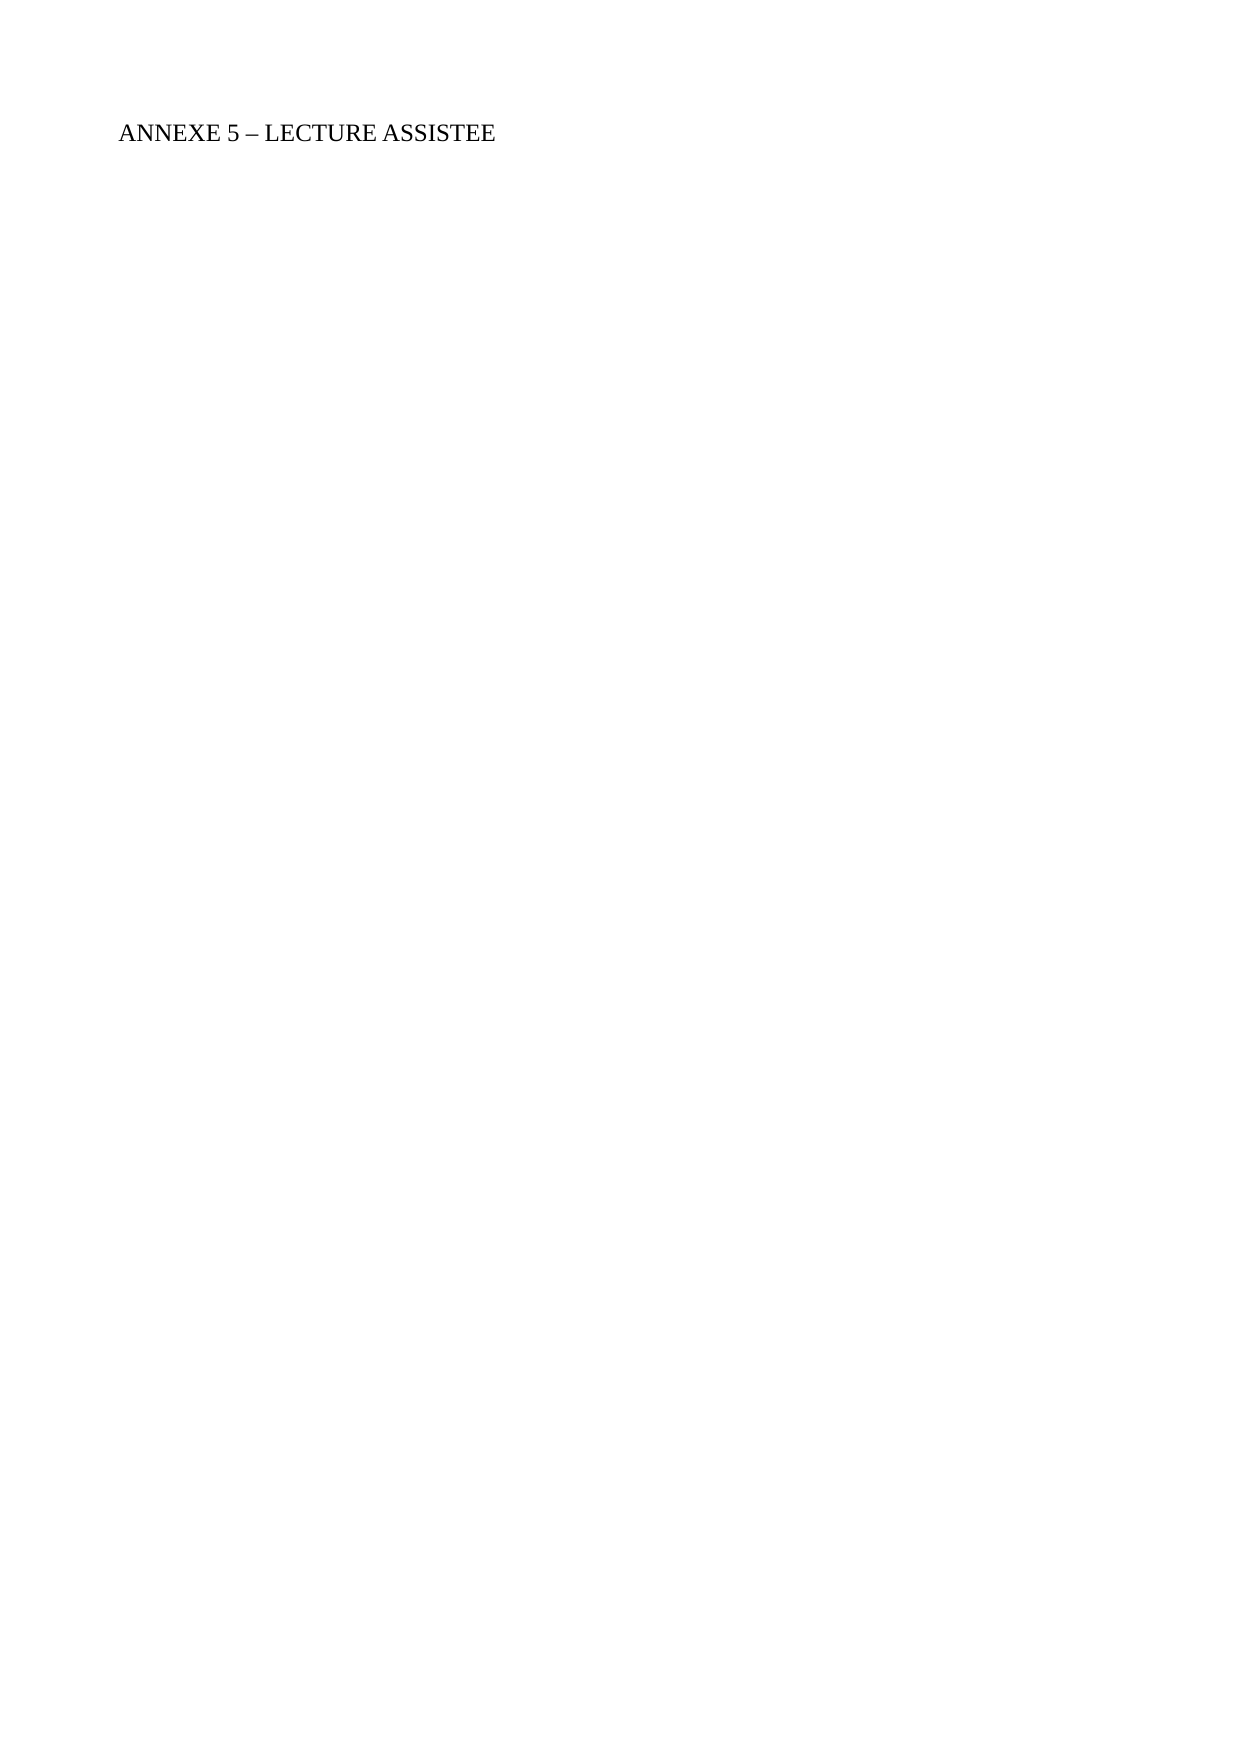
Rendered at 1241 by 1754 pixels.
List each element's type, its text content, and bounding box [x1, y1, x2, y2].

text ANNEXE 5 – LECTURE ASSISTEE [118, 118, 1122, 147]
